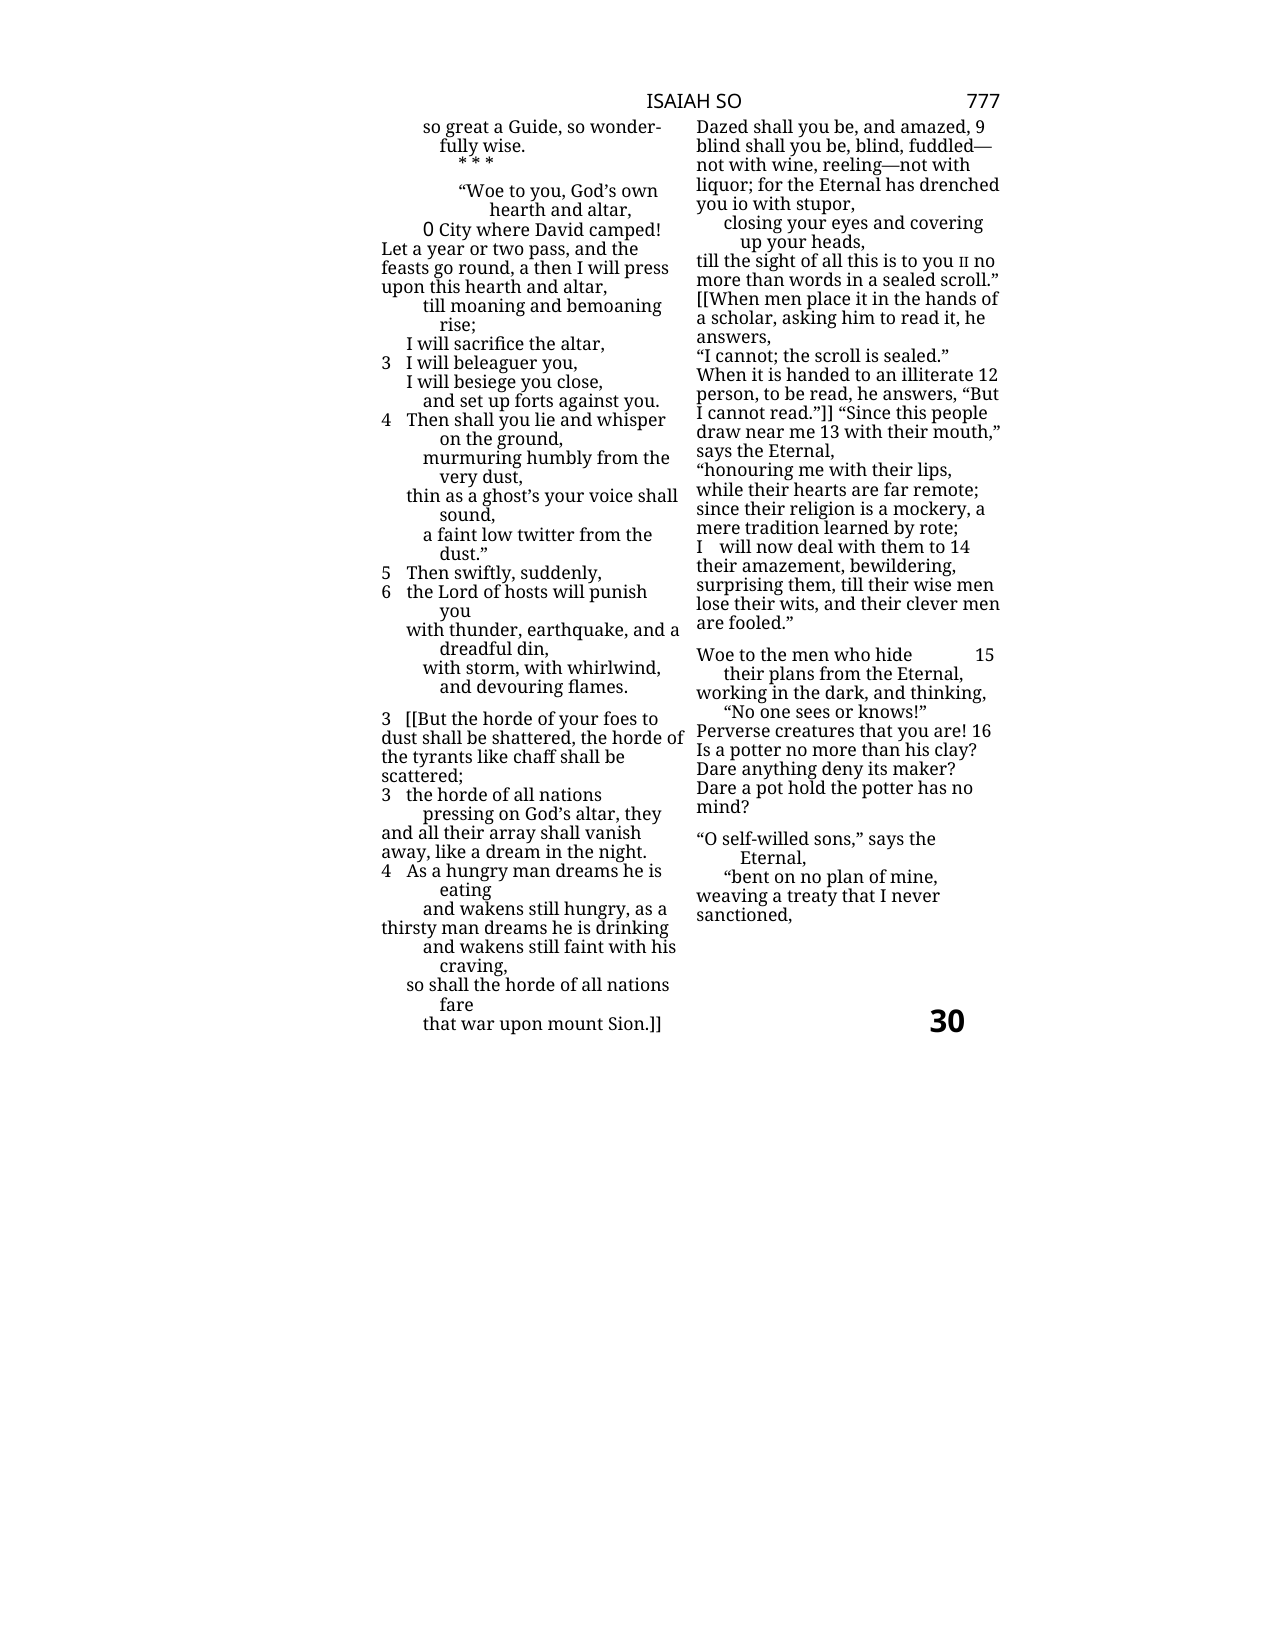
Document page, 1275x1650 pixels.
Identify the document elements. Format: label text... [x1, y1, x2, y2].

text “Woe to you, God’s own hearth and altar, [458, 183, 686, 221]
text 30 [929, 1007, 980, 1038]
list will now deal with them to 14 their amazement, bewildering, surprising them, till their wise men lose their wits, and their clever men are fooled.” [696, 538, 1001, 633]
list [[But the horde of your foes to dust shall be shattered, the horde of the tyrants like chaff shall be scattered; [381, 710, 686, 786]
text murmuring humbly from the [423, 449, 686, 468]
text so shall the horde of all nations fare [406, 977, 686, 1015]
text “honouring me with their lips, while their hearts are far re­mote; [696, 462, 1001, 500]
text so great a Guide, so wonder­fully wise. [423, 118, 686, 157]
text “I cannot; the scroll is sealed.” When it is handed to an illiterate 12 person, to be read, he answers, “But I cannot read.”]] “Since this people draw near me 13 with their mouth,” says the Eternal, [696, 347, 1001, 462]
text Woe to the men who hide 15 [696, 646, 1001, 665]
list Then shall you lie and whisper [381, 411, 686, 430]
text and set up forts against you. [423, 392, 686, 411]
text and wakens still faint with his craving, [423, 938, 686, 977]
text closing your eyes and covering up your heads, [723, 214, 1001, 252]
text “O self-willed sons,” says the Eternal, [696, 830, 1001, 868]
text till moaning and bemoaning rise; [423, 297, 686, 335]
text I will besiege you close, [406, 373, 686, 392]
text very dust, [439, 468, 686, 488]
text with thunder, earthquake, and a dreadful din, [406, 621, 686, 659]
text Dare anything deny its maker? Dare a pot hold the potter has no mind? [696, 760, 1001, 817]
text and wakens still hungry, as a thirsty man dreams he is drinking [381, 900, 686, 938]
text their plans from the Eternal, working in the dark, and think­ing, [696, 665, 1001, 703]
text I will sacrifice the altar, [406, 335, 686, 354]
text Dazed shall you be, and amazed, 9 blind shall you be, blind, fuddled—not with wine, reeling—not with liquor; for the Eternal has drenched you io with stupor, [696, 118, 1001, 214]
text that war upon mount Sion.]] [423, 1015, 686, 1034]
text Perverse creatures that you are! 16 Is a potter no more than his clay? [696, 722, 1001, 760]
text pressing on God’s altar, they and all their array shall vanish away, like a dream in the night. [381, 805, 686, 862]
text a faint low twitter from the dust.” [423, 526, 686, 564]
list As a hungry man dreams he is [381, 862, 686, 881]
text with storm, with whirlwind, and devouring flames. [423, 659, 686, 697]
text “No one sees or knows!” [696, 703, 1001, 722]
text 0 City where David camped! Let a year or two pass, and the feasts go round, a then I will press upon this hearth and altar, [381, 221, 686, 297]
text “bent on no plan of mine, weaving a treaty that I never sanctioned, [696, 868, 1001, 925]
text till the sight of all this is to you ii no more than words in a sealed scroll.” [[When men place it in the hands of a scholar, ask­ing him to read it, he answers, [696, 252, 1001, 347]
text eating [439, 881, 686, 900]
list the horde of all nations [381, 786, 686, 805]
text * * * [458, 157, 686, 174]
list I will beleaguer you, [381, 354, 686, 373]
text since their religion is a mockery, a mere tradition learned by rote; [696, 500, 1001, 538]
list the Lord of hosts will punish [381, 583, 686, 602]
text thin as a ghost’s your voice shall sound, [406, 488, 686, 526]
text on the ground, [439, 430, 686, 449]
list Then swiftly, suddenly, [381, 564, 686, 583]
text you [439, 602, 686, 621]
